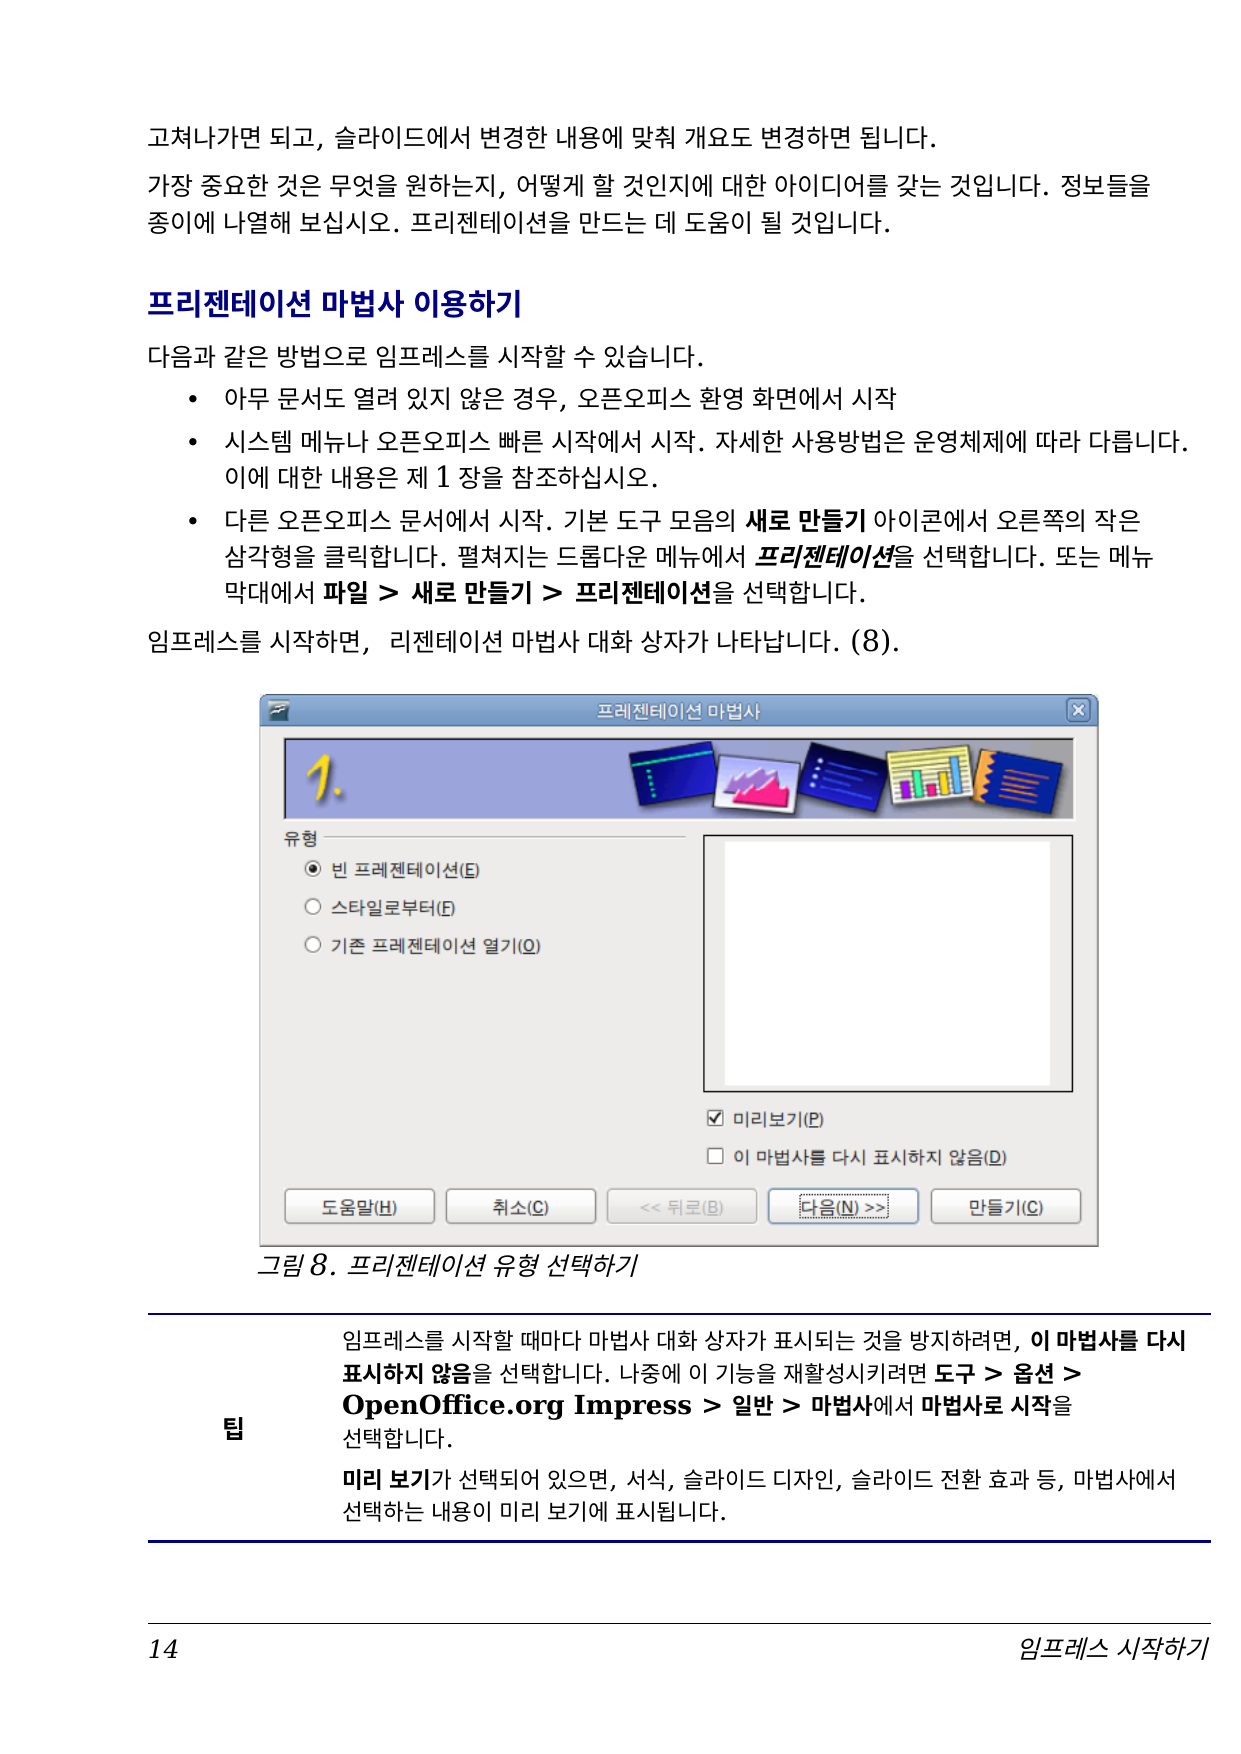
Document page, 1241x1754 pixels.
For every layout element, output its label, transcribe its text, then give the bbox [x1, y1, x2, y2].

text 그림 8. 프리젠테이션 유형 선택하기 [256, 694, 1102, 1283]
text 가장 중요한 것은 무엇을 원하는지, 어떻게 할 것인지에 대한 아이디어를 갖는 것입니다. 정보들을 종이에 나열해 보십시오. 프리젠테이션을 만드는 데 도움이 될 것입니다. [148, 167, 1211, 239]
text 고쳐나가면 되고, 슬라이드에서 변경한 내용에 맞춰 개요도 변경하면 됩니다. [148, 118, 1211, 154]
table_header 팁 [148, 1315, 321, 1540]
subtitle 프리젠테이션 마법사 이용하기 [148, 281, 1211, 324]
list 다음과 같은 방법으로 임프레스를 시작할 수 있습니다. [148, 337, 1211, 373]
table_header 임프레스를 시작할 때마다 마법사 대화 상자가 표시되는 것을 방지하려면, 이 마법사를 다시 표시하지 않음을 선택합니다. 나중에 이 기능을 재활성시키려면 도구 > 옵션 > OpenOffice.org Impress > 일반 > 마법사에서 마법사로 시작을 선택합니다. 미리 보기가 선택되어 있으면, 서식, 슬라이드 디자인, 슬라이드 전환 효과 등, 마법사에서 선택하는 내용이 미리 보기에 표시됩니다. [321, 1315, 1211, 1540]
list 아무 문서도 열려 있지 않은 경우, 오픈오피스 환영 화면에서 시작 [185, 380, 1211, 416]
list 시스템 메뉴나 오픈오피스 빠른 시작에서 시작. 자세한 사용방법은 운영체제에 따라 다릅니다. 이에 대한 내용은 제1장을 참조하십시오. [185, 422, 1211, 495]
picture [259, 694, 1099, 1247]
text 임프레스를 시작하면, 리젠테이션 마법사 대화 상자가 나타납니다. (그림 8). [148, 622, 1211, 658]
list 다른 오픈오피스 문서에서 시작. 기본 도구 모음의 새로 만들기 아이콘에서 오른쪽의 작은 삼각형을 클릭합니다. 펼쳐지는 드롭다운 메뉴에서 프리젠테이션을 선택합니다. 또는 메뉴 막대에서 파일 > 새로 만들기 > 프리젠테이션을 선택합니다. [185, 501, 1211, 610]
